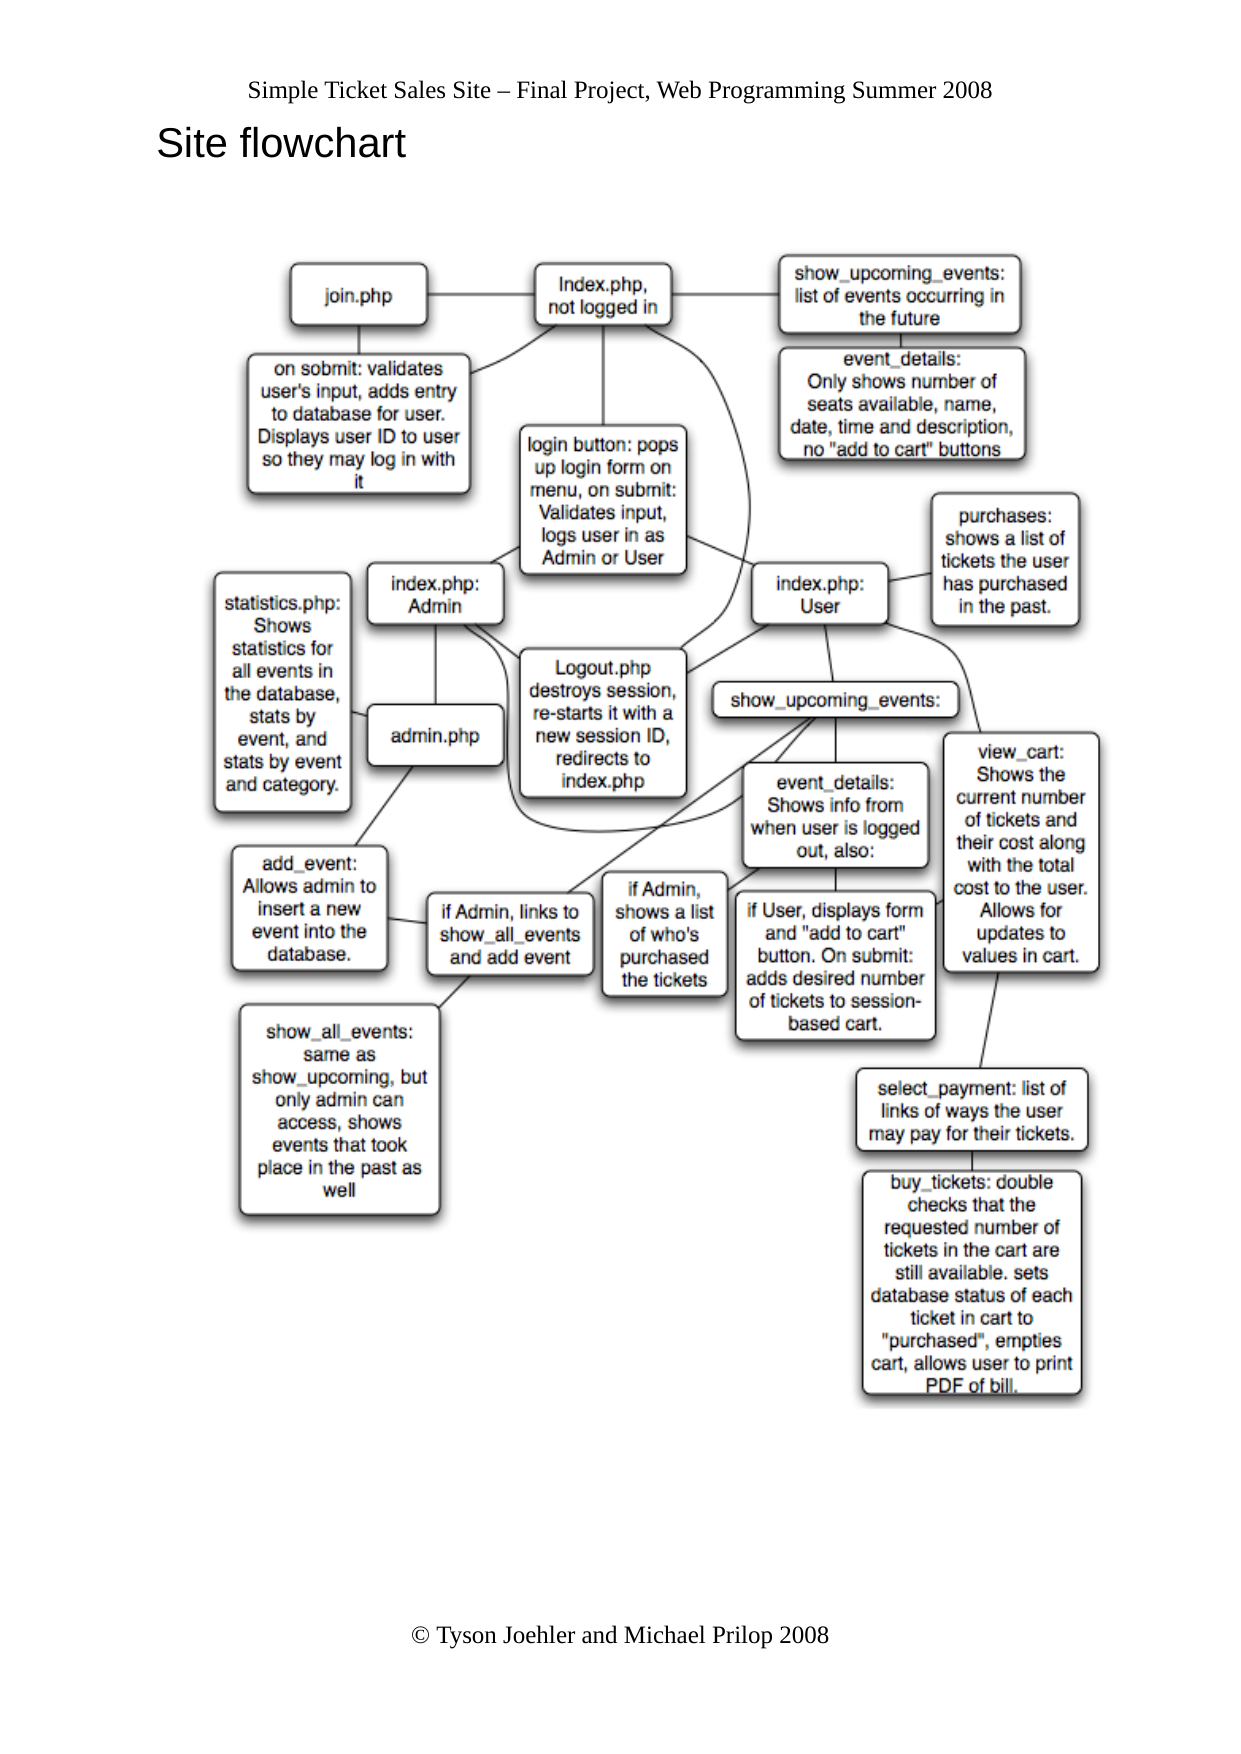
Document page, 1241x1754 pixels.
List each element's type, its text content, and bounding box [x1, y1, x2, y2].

picture [172, 175, 1143, 1456]
text Site flowchart [156, 118, 1159, 1465]
